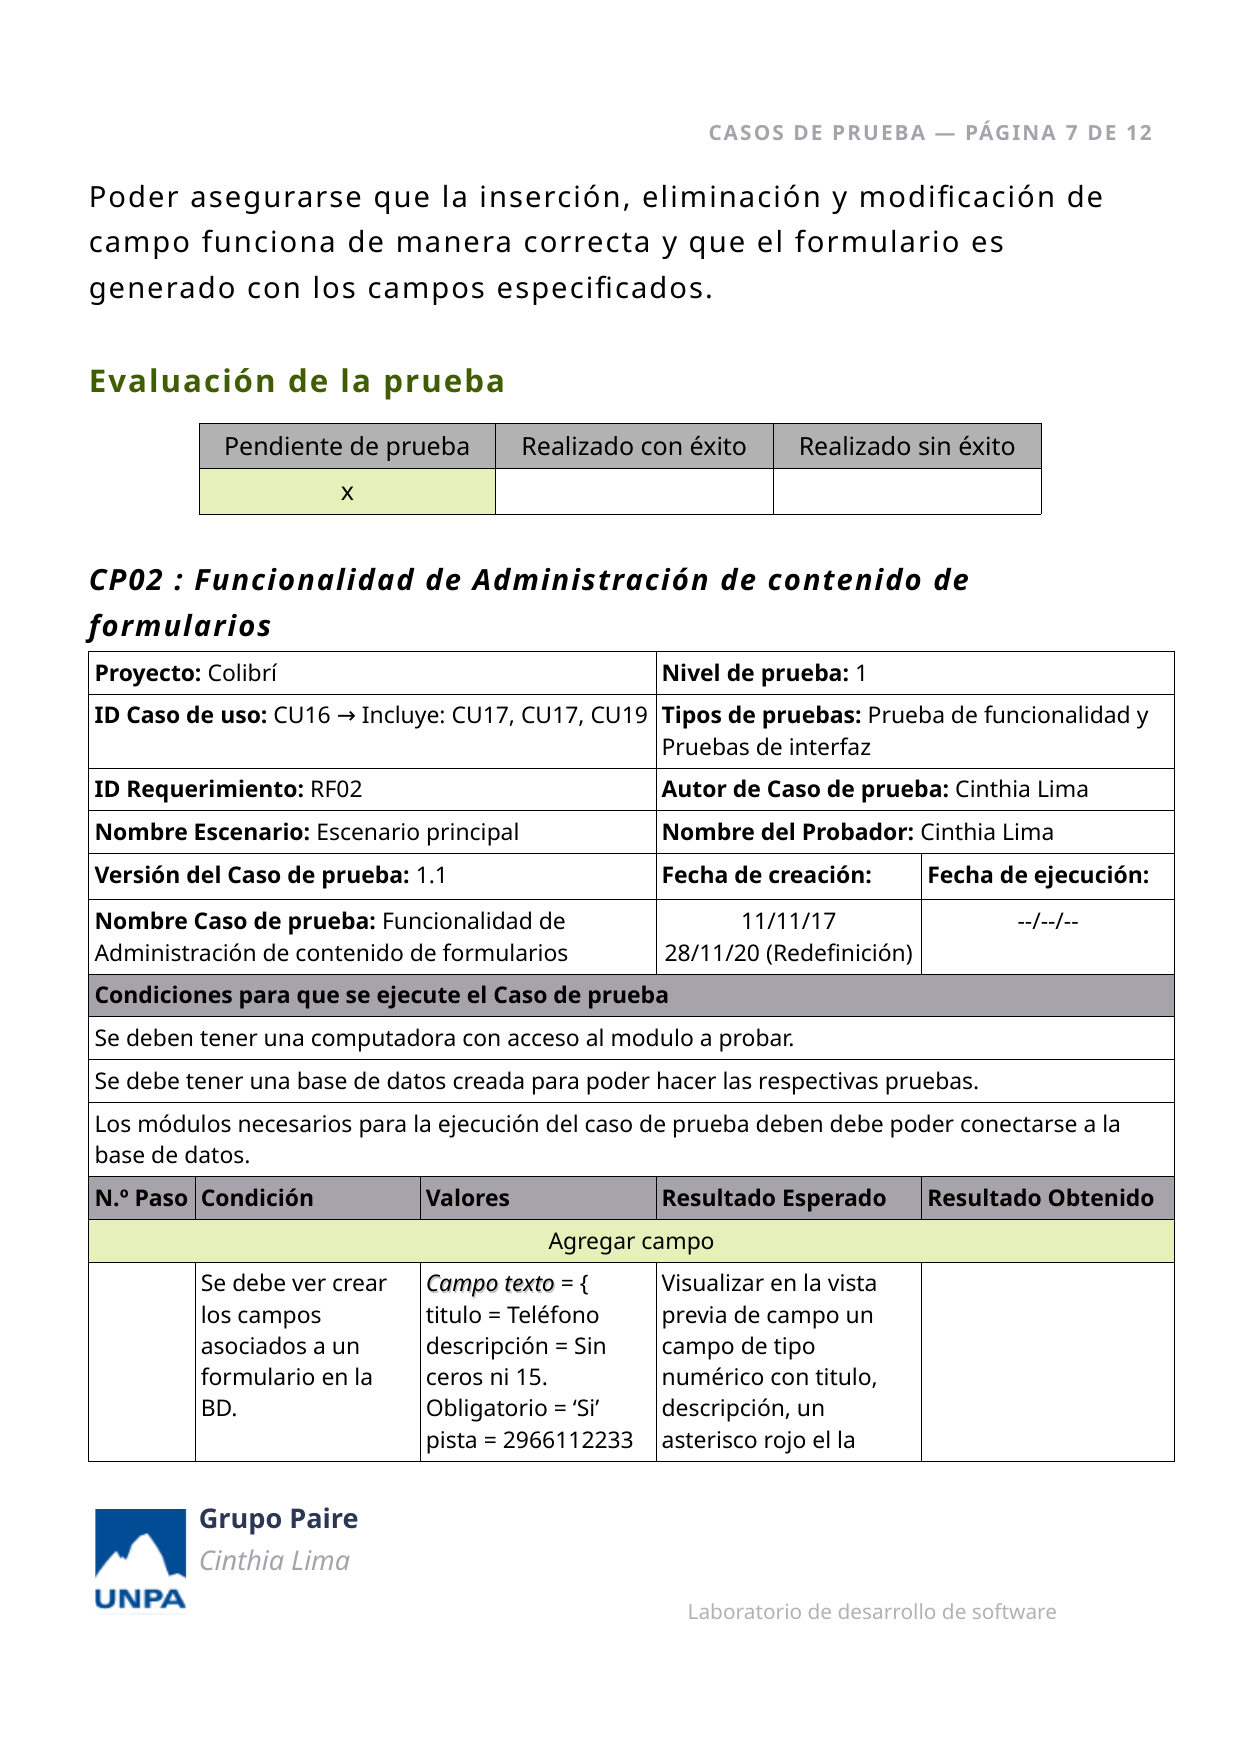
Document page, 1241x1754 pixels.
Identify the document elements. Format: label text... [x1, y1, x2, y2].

table_header Nivel de prueba: 1 [657, 652, 1174, 693]
table_cell --/--/-- [922, 900, 1174, 973]
table_cell Se debe ver crear los campos asociados a un formulario en la BD. [196, 1263, 420, 1461]
table_cell x [200, 469, 495, 514]
text Poder asegurarse que la inserción, eliminación y modificación de campo funciona de manera correcta y que el formulario es generado con los campos especificados. [88, 176, 1152, 307]
table_cell Resultado Obtenido [922, 1177, 1174, 1219]
table_cell Nombre Caso de prueba: Funcionalidad de Administración de contenido de formularios [89, 900, 656, 973]
table_cell Condiciones para que se ejecute el Caso de prueba [89, 975, 1174, 1016]
table_cell 11/11/17 28/11/20 (Redefinición) [657, 900, 921, 973]
table_cell Fecha de ejecución: [922, 854, 1174, 899]
table_cell Campo texto = { titulo = Teléfono descripción = Sin ceros ni 15. Obligatorio = ‘Si’ pista = 2966112233 [421, 1263, 656, 1461]
table_cell Fecha de creación: [657, 854, 921, 899]
table_cell Resultado Esperado [657, 1177, 921, 1219]
table_cell Visualizar en la vista previa de campo un campo de tipo numérico con titulo, descripción, un asterisco rojo el la [657, 1263, 921, 1461]
table_cell Versión del Caso de prueba: 1.1 [89, 854, 656, 899]
table_cell Nombre Escenario: Escenario principal [89, 811, 656, 853]
table_cell Se debe tener una base de datos creada para poder hacer las respectivas pruebas. [89, 1060, 1174, 1102]
table_cell [89, 1263, 195, 1461]
table_cell [496, 469, 773, 514]
table_cell Autor de Caso de prueba: Cinthia Lima [657, 769, 1174, 810]
text Evaluación de la prueba [88, 358, 1152, 401]
table_header Realizado con éxito [496, 424, 773, 468]
table_cell ID Requerimiento: RF02 [89, 769, 656, 810]
table_header Realizado sin éxito [774, 424, 1041, 468]
table_cell [774, 469, 1041, 514]
table_cell Nombre del Probador: Cinthia Lima [657, 811, 1174, 853]
picture [95, 1509, 187, 1615]
table_cell Agregar campo [89, 1220, 1174, 1262]
table_header Proyecto: Colibrí [89, 652, 656, 693]
table_cell Valores [421, 1177, 656, 1219]
table_cell N.º Paso [89, 1177, 195, 1219]
table_header Pendiente de prueba [200, 424, 495, 468]
table_cell Condición [196, 1177, 420, 1219]
table_cell Los módulos necesarios para la ejecución del caso de prueba deben debe poder conectarse a la base de datos. [89, 1103, 1174, 1176]
text CP02 : Funcionalidad de Administración de contenido de formularios [88, 559, 1152, 645]
table_cell [922, 1263, 1174, 1461]
table_cell Tipos de pruebas: Prueba de funcionalidad y Pruebas de interfaz [657, 695, 1174, 767]
table_cell Se deben tener una computadora con acceso al modulo a probar. [89, 1017, 1174, 1059]
table_cell ID Caso de uso: CU16 → Incluye: CU17, CU17, CU19 [89, 695, 656, 767]
